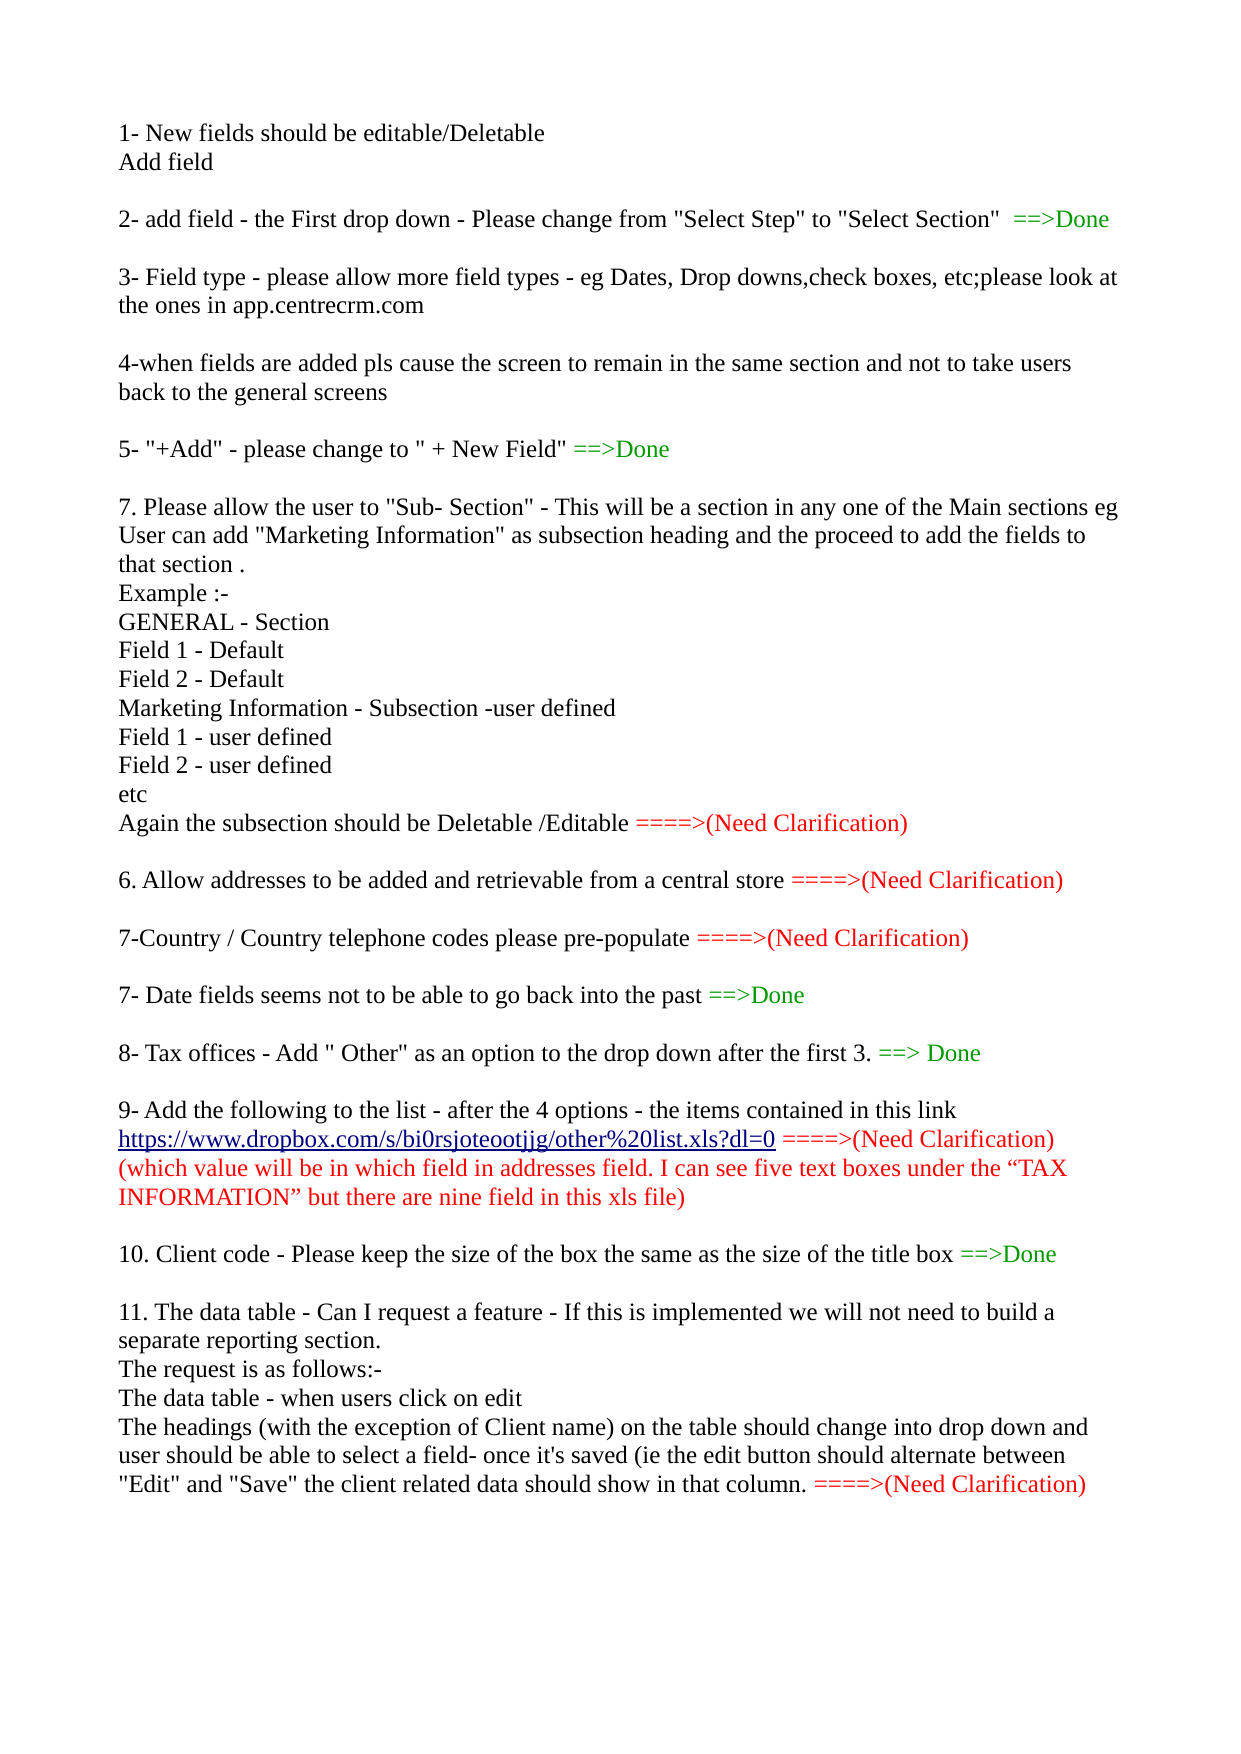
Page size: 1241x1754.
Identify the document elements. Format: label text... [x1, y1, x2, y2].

text (which value will be in which field in addresses field. I can see five text boxes under the “TAX INFORMATION” but there are nine field in this xls file) [118, 1153, 1122, 1211]
text 11. The data table - Can I request a feature - If this is implemented we will not need to build a separate reporting section. [118, 1297, 1122, 1354]
text Marketing Information - Subsection -user defined [118, 693, 1122, 722]
text 3- Field type - please allow more field types - eg Dates, Drop downs,check boxes, etc;please look at the ones in app.centrecrm.com [118, 262, 1122, 319]
text 10. Client code - Please keep the size of the box the same as the size of the title box ==>Done [118, 1239, 1122, 1268]
text 7- Date fields seems not to be able to go back into the past ==>Done [118, 981, 1122, 1009]
text Again the subsection should be Deletable /Editable ====>(Need Clarification) [118, 808, 1122, 837]
text Example :- [118, 578, 1122, 607]
text The data table - when users click on edit [118, 1383, 1122, 1412]
text GENERAL - Section [118, 607, 1122, 636]
text 7-Country / Country telephone codes please pre-populate ====>(Need Clarification) [118, 923, 1122, 952]
text The request is as follows:- [118, 1354, 1122, 1383]
text 2- add field - the First drop down - Please change from "Select Step" to "Select Section" ==>Done [118, 204, 1122, 233]
text Add field [118, 147, 1122, 176]
text 4-when fields are added pls cause the screen to remain in the same section and not to take users back to the general screens [118, 348, 1122, 406]
text 5- "+Add" - please change to " + New Field" ==>Done [118, 434, 1122, 463]
text Field 1 - user defined [118, 722, 1122, 751]
text The headings (with the exception of Client name) on the table should change into drop down and user should be able to select a field- once it's saved (ie the edit button should alternate between "Edit" and "Save" the client related data should show in that column. ====>(Need Clarification) [118, 1412, 1122, 1498]
text Field 2 - Default [118, 664, 1122, 693]
text 7. Please allow the user to "Sub- Section" - This will be a section in any one of the Main sections eg User can add "Marketing Information" as subsection heading and the proceed to add the fields to that section . [118, 492, 1122, 578]
text 9- Add the following to the list - after the 4 options - the items contained in this link [118, 1096, 1122, 1124]
text https://www.dropbox.com/s/bi0rsjoteootjjg/other%20list.xls?dl=0 ====>(Need Clarification) [118, 1124, 1122, 1153]
text Field 1 - Default [118, 636, 1122, 664]
text etc [118, 779, 1122, 808]
text Field 2 - user defined [118, 751, 1122, 779]
text 6. Allow addresses to be added and retrievable from a central store ====>(Need Clarification) [118, 866, 1122, 894]
text 1- New fields should be editable/Deletable [118, 118, 1122, 147]
text 8- Tax offices - Add " Other" as an option to the drop down after the first 3. ==> Done [118, 1038, 1122, 1067]
